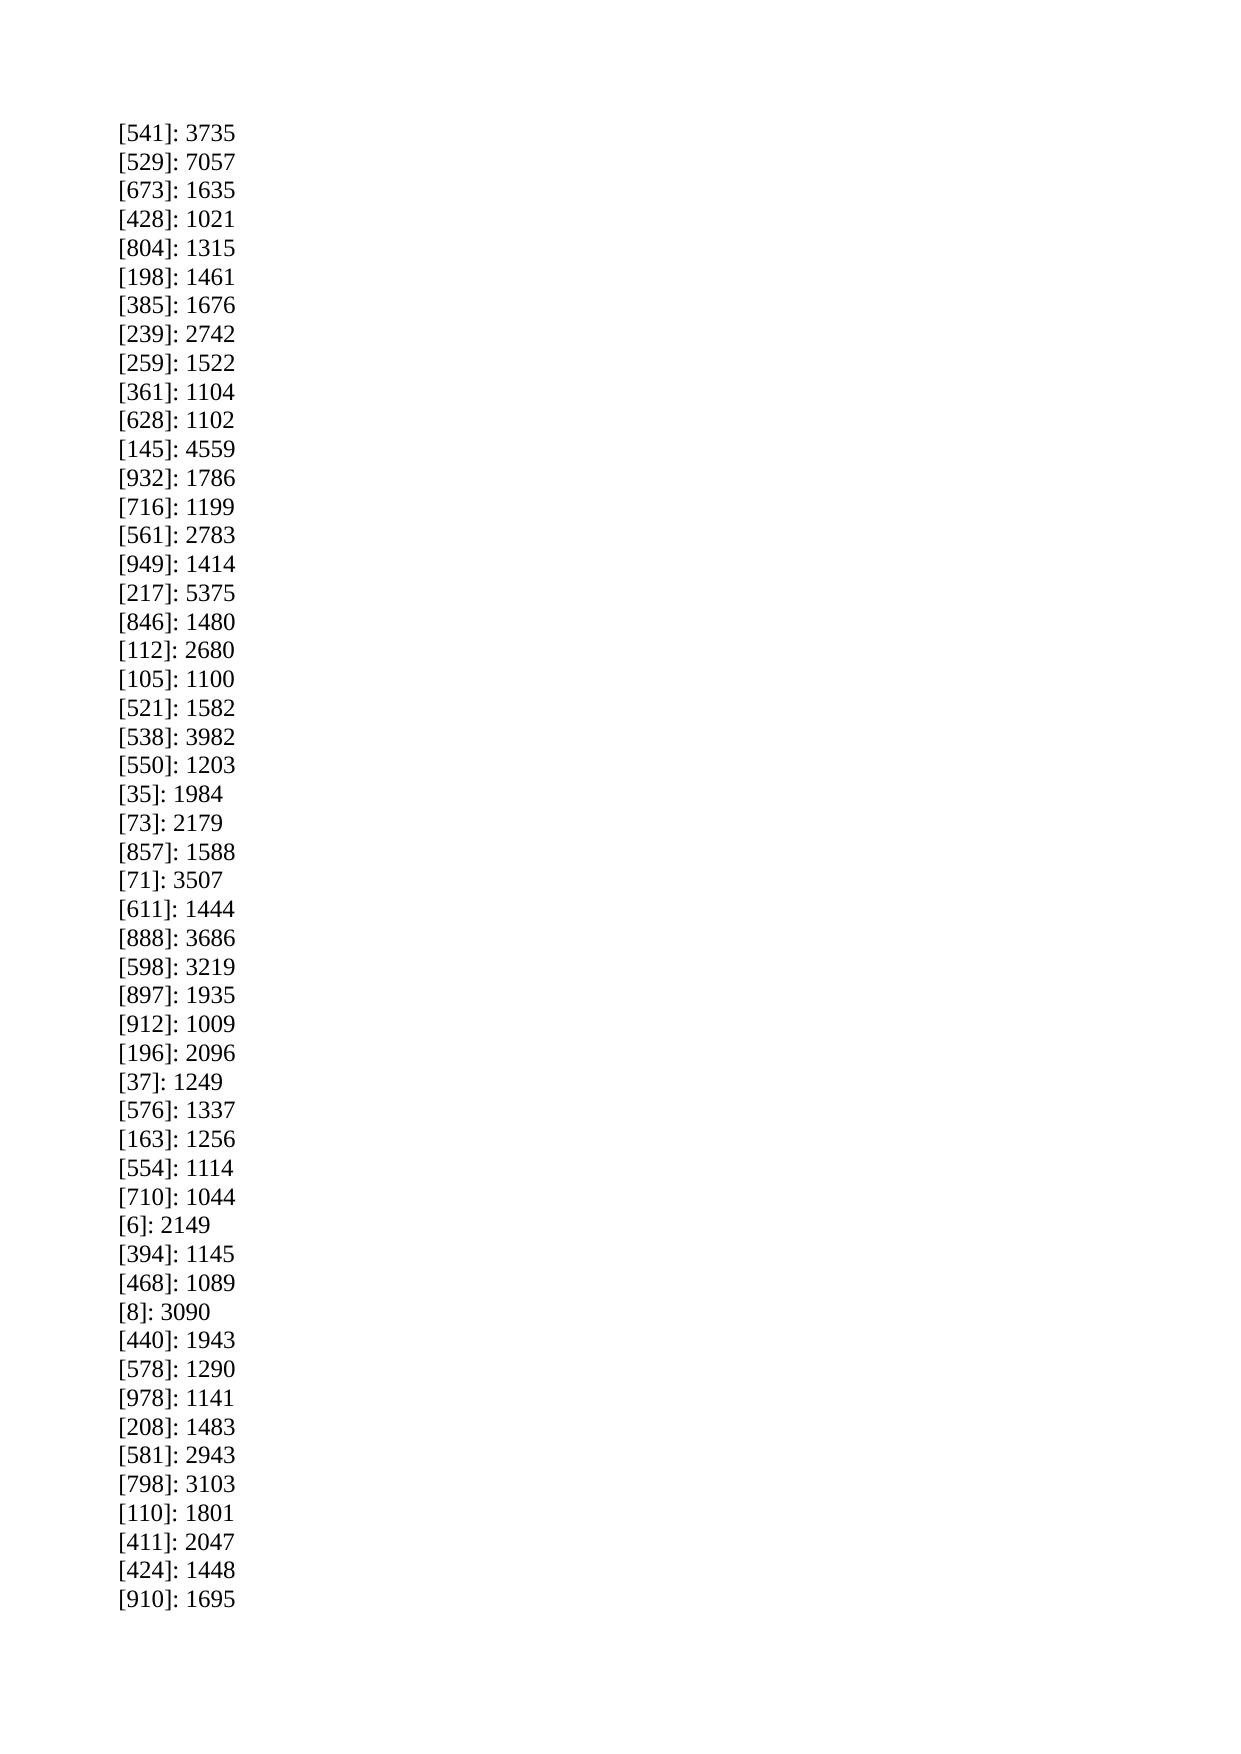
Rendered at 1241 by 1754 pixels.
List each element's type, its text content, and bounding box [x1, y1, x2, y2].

text [217]: 5375 [118, 578, 1122, 607]
text [673]: 1635 [118, 176, 1122, 204]
text [628]: 1102 [118, 406, 1122, 434]
text [112]: 2680 [118, 636, 1122, 664]
text [857]: 1588 [118, 837, 1122, 866]
text [804]: 1315 [118, 233, 1122, 262]
text [581]: 2943 [118, 1441, 1122, 1469]
text [6]: 2149 [118, 1211, 1122, 1239]
text [73]: 2179 [118, 808, 1122, 837]
text [910]: 1695 [118, 1584, 1122, 1613]
text [259]: 1522 [118, 348, 1122, 377]
text [554]: 1114 [118, 1153, 1122, 1182]
text [521]: 1582 [118, 693, 1122, 722]
text [208]: 1483 [118, 1412, 1122, 1441]
text [198]: 1461 [118, 262, 1122, 291]
text [145]: 4559 [118, 434, 1122, 463]
text [716]: 1199 [118, 492, 1122, 521]
text [529]: 7057 [118, 147, 1122, 176]
text [598]: 3219 [118, 952, 1122, 981]
text [35]: 1984 [118, 779, 1122, 808]
text [978]: 1141 [118, 1383, 1122, 1412]
text [541]: 3735 [118, 118, 1122, 147]
text [361]: 1104 [118, 377, 1122, 406]
text [932]: 1786 [118, 463, 1122, 492]
text [163]: 1256 [118, 1124, 1122, 1153]
text [912]: 1009 [118, 1009, 1122, 1038]
text [239]: 2742 [118, 319, 1122, 348]
text [888]: 3686 [118, 923, 1122, 952]
text [424]: 1448 [118, 1556, 1122, 1584]
text [578]: 1290 [118, 1354, 1122, 1383]
text [428]: 1021 [118, 204, 1122, 233]
text [798]: 3103 [118, 1469, 1122, 1498]
text [538]: 3982 [118, 722, 1122, 751]
text [105]: 1100 [118, 664, 1122, 693]
text [949]: 1414 [118, 549, 1122, 578]
text [385]: 1676 [118, 291, 1122, 319]
text [37]: 1249 [118, 1067, 1122, 1096]
text [846]: 1480 [118, 607, 1122, 636]
text [411]: 2047 [118, 1527, 1122, 1556]
text [611]: 1444 [118, 894, 1122, 923]
text [468]: 1089 [118, 1268, 1122, 1297]
text [394]: 1145 [118, 1239, 1122, 1268]
text [576]: 1337 [118, 1096, 1122, 1124]
text [110]: 1801 [118, 1498, 1122, 1527]
text [550]: 1203 [118, 751, 1122, 779]
text [196]: 2096 [118, 1038, 1122, 1067]
text [710]: 1044 [118, 1182, 1122, 1211]
text [561]: 2783 [118, 521, 1122, 549]
text [897]: 1935 [118, 981, 1122, 1009]
text [440]: 1943 [118, 1326, 1122, 1354]
text [8]: 3090 [118, 1297, 1122, 1326]
text [71]: 3507 [118, 866, 1122, 894]
